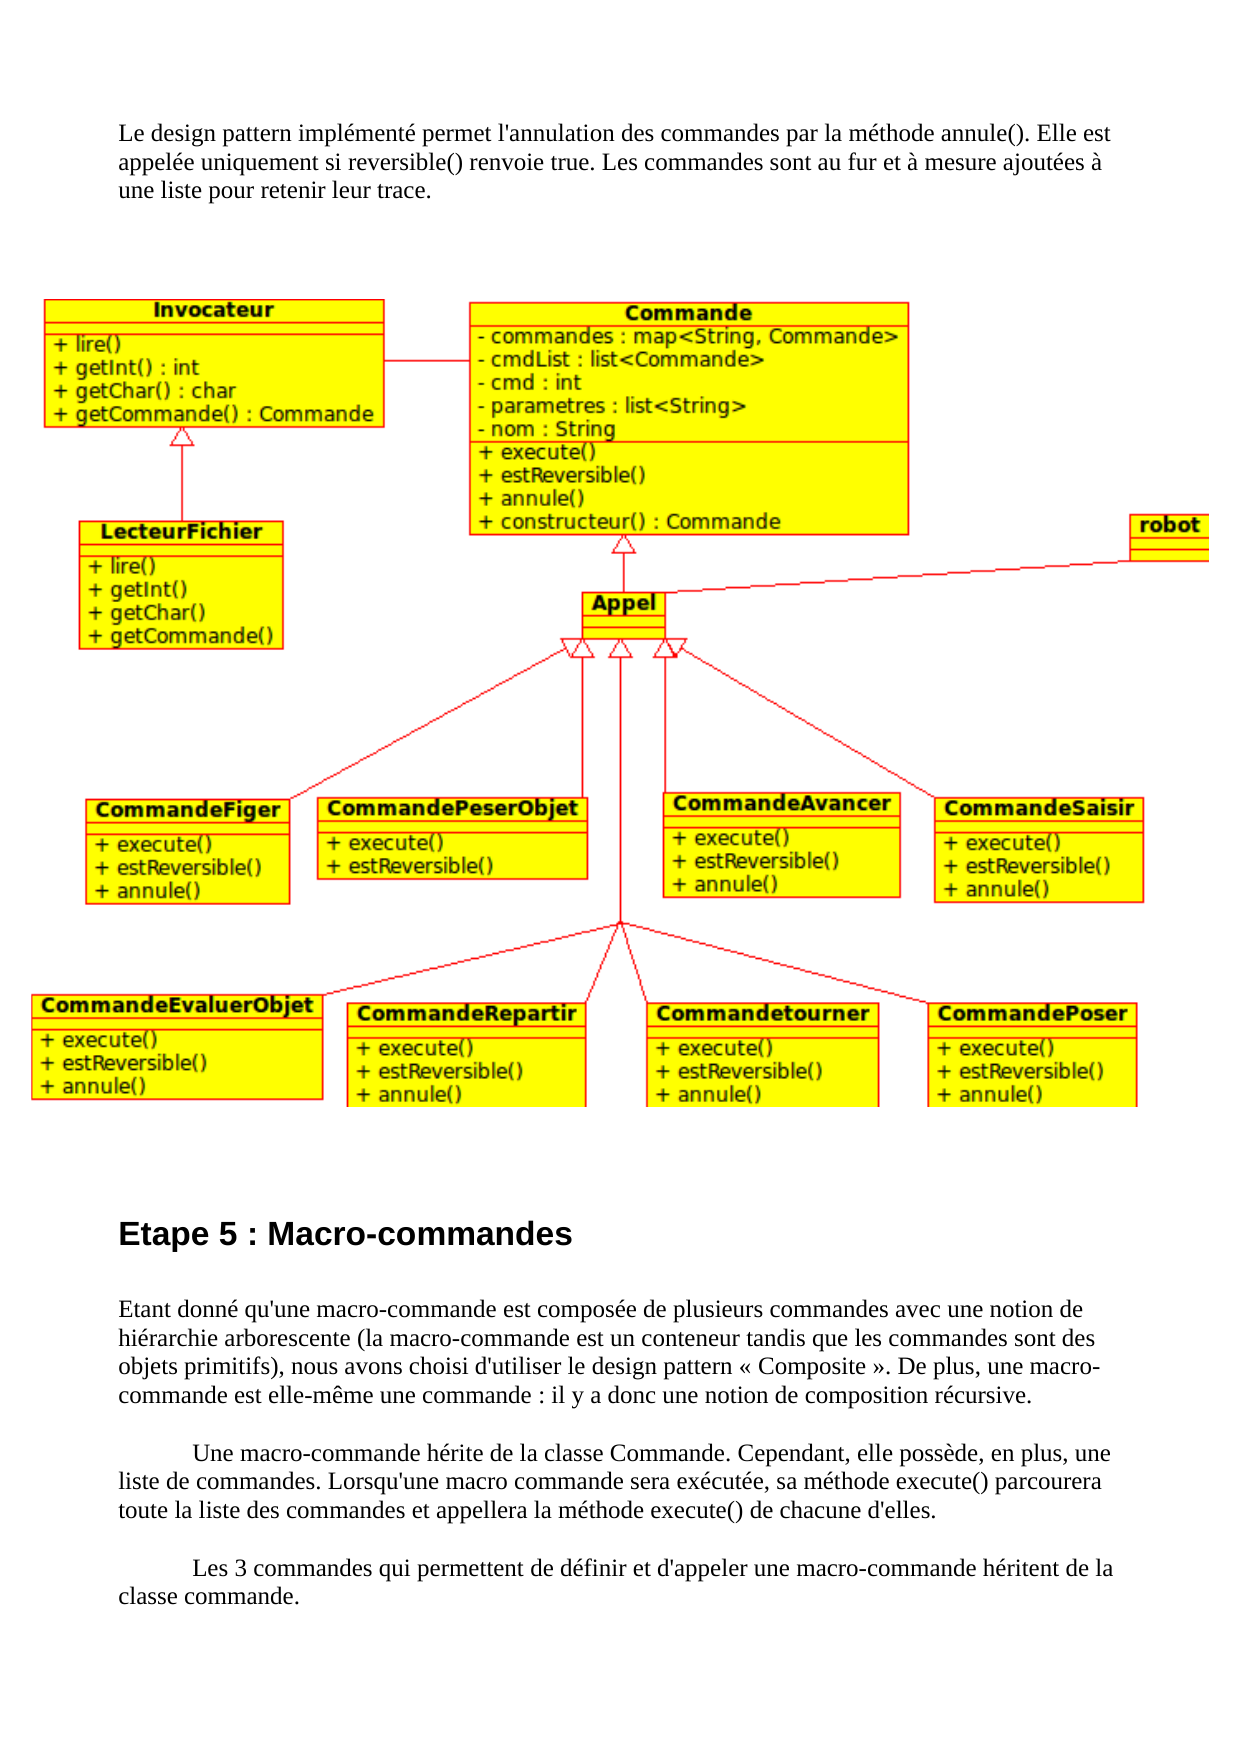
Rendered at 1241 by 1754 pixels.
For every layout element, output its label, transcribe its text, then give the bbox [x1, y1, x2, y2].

text Etant donné qu'une macro-commande est composée de plusieurs commandes avec une notion de hiérarchie arborescente (la macro-commande est un conteneur tandis que les commandes sont des objets primitifs), nous avons choisi d'utiliser le design pattern « Composite ». De plus, une macro-commande est elle-même une commande : il y a donc une notion de composition récursive. [118, 1294, 1122, 1409]
text Le design pattern implémenté permet l'annulation des commandes par la méthode annule(). Elle est appelée uniquement si reversible() renvoie true. Les commandes sont au fur et à mesure ajoutées à une liste pour retenir leur trace. [118, 118, 1122, 204]
subtitle Etape 5 : Macro-commandes [118, 1214, 1122, 1253]
text Une macro-commande hérite de la classe Commande. Cependant, elle possède, en plus, une liste de commandes. Lorsqu'une macro commande sera exécutée, sa méthode execute() parcourera toute la liste des commandes et appellera la méthode execute() de chacune d'elles. [118, 1438, 1122, 1524]
text Les 3 commandes qui permettent de définir et d'appeler une macro-commande héritent de la classe commande. [118, 1553, 1122, 1610]
picture [31, 299, 1209, 1107]
